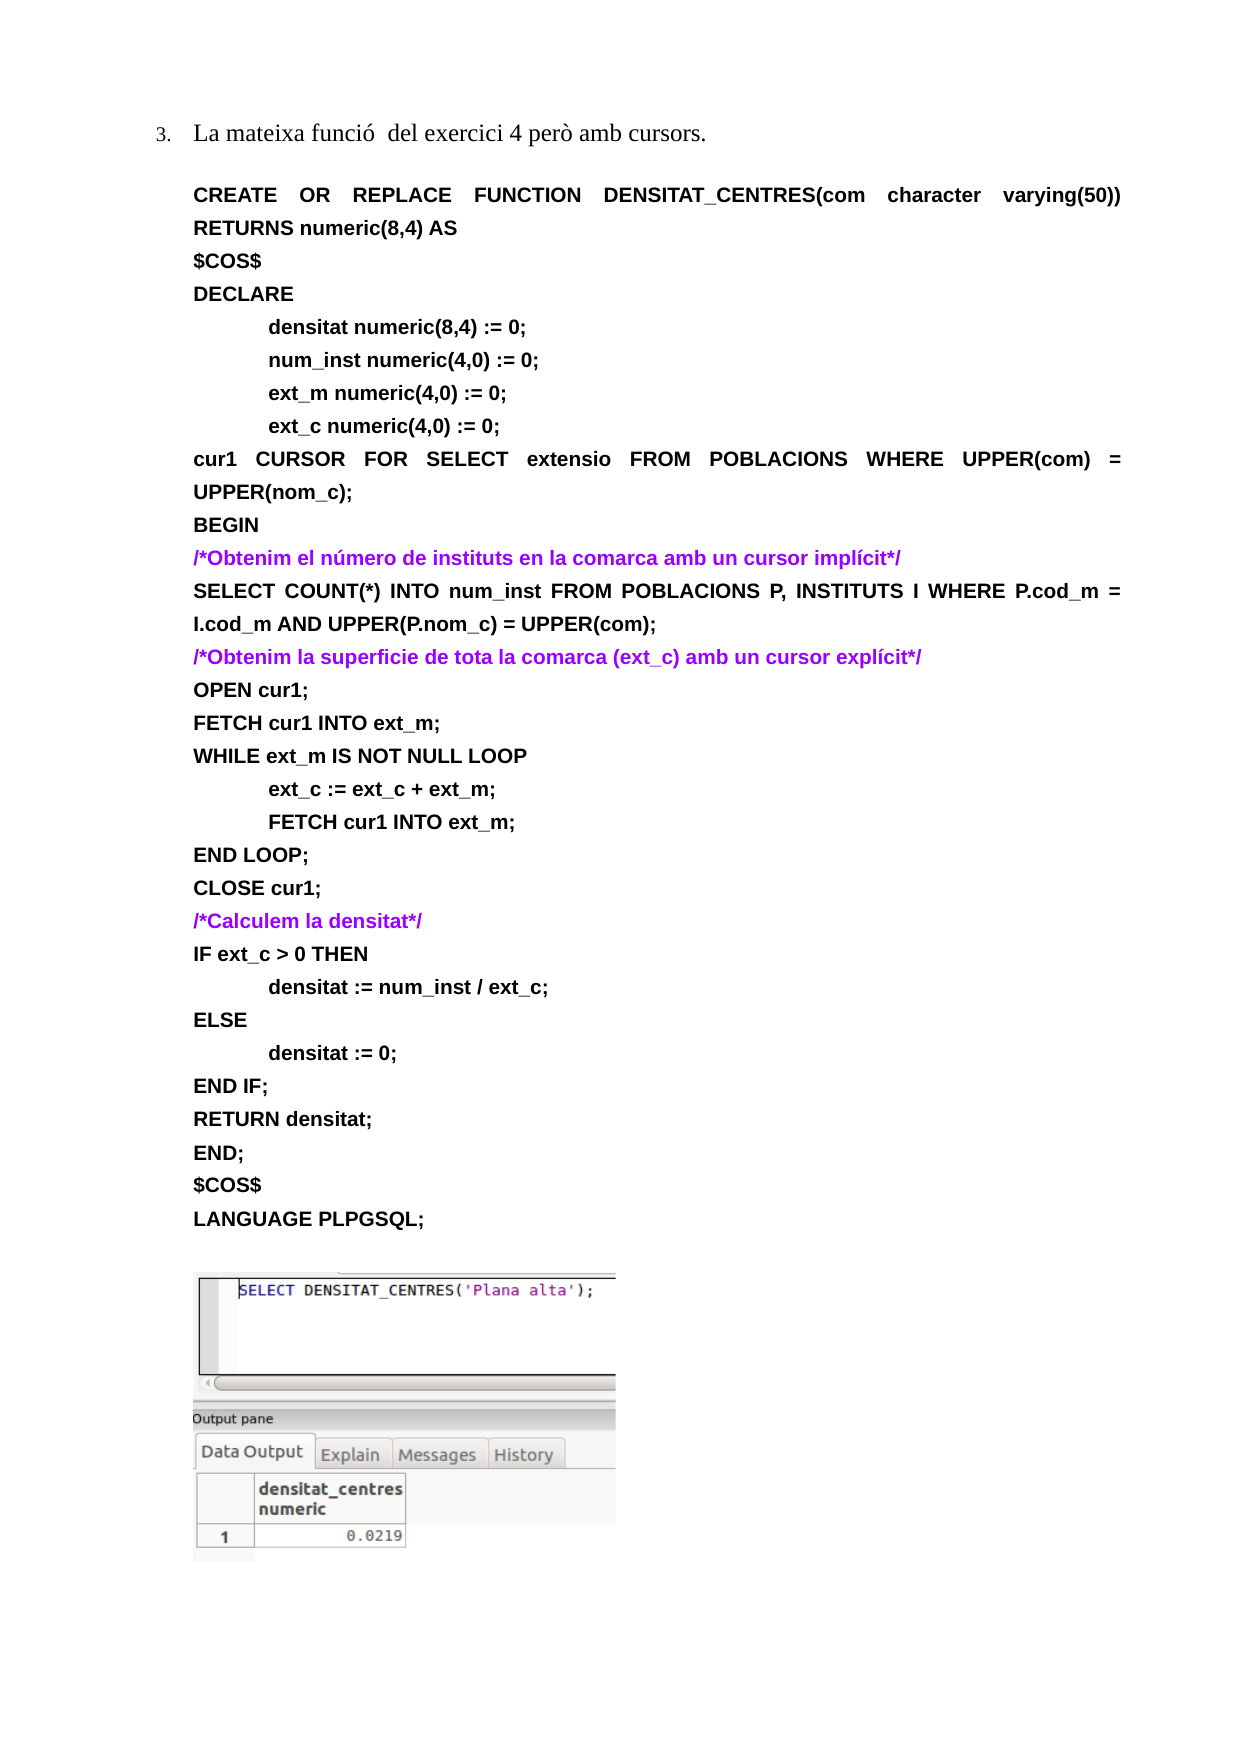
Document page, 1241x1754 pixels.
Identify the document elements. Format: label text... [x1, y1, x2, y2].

text densitat numeric(8,4) := 0; [193, 315, 1122, 339]
text /*Obtenim el número de instituts en la comarca amb un cursor implícit*/ [193, 546, 1122, 570]
text ext_c := ext_c + ext_m; [193, 777, 1122, 801]
text ext_m numeric(4,0) := 0; [193, 381, 1122, 405]
text ext_c numeric(4,0) := 0; [193, 414, 1122, 438]
text FETCH cur1 INTO ext_m; [193, 810, 1122, 834]
text SELECT COUNT(*) INTO num_inst FROM POBLACIONS P, INSTITUTS I WHERE P.cod_m = I.cod_m AND UPPER(P.nom_c) = UPPER(com); [193, 579, 1122, 636]
text cur1 CURSOR FOR SELECT extensio FROM POBLACIONS WHERE UPPER(com) = UPPER(nom_c); [193, 447, 1122, 504]
text DECLARE [193, 282, 1122, 306]
text IF ext_c > 0 THEN [193, 942, 1122, 966]
text CLOSE cur1; [193, 876, 1122, 900]
text BEGIN [193, 513, 1122, 537]
text ELSE [193, 1008, 1122, 1032]
text RETURN densitat; [193, 1107, 1122, 1131]
text /*Obtenim la superficie de tota la comarca (ext_c) amb un cursor explícit*/ [193, 645, 1122, 669]
text END IF; [118, 1074, 1122, 1098]
text num_inst numeric(4,0) := 0; [193, 348, 1122, 372]
text LANGUAGE PLPGSQL; [193, 1206, 1122, 1230]
picture [193, 1272, 616, 1562]
text OPEN cur1; [193, 678, 1122, 702]
text densitat := 0; [268, 1041, 1122, 1065]
text WHILE ext_m IS NOT NULL LOOP [193, 744, 1122, 768]
text FETCH cur1 INTO ext_m; [193, 711, 1122, 735]
text /*Calculem la densitat*/ [193, 909, 1122, 933]
text $COS$ [193, 1173, 1122, 1197]
text END LOOP; [193, 843, 1122, 867]
text $COS$ [193, 249, 1122, 273]
text CREATE OR REPLACE FUNCTION DENSITAT_CENTRES(com character varying(50)) RETURNS numeric(8,4) AS [193, 183, 1122, 240]
text densitat := num_inst / ext_c; [193, 975, 1122, 999]
list La mateixa funció del exercici 4 però amb cursors. [156, 118, 1122, 147]
text END; [193, 1140, 1122, 1164]
